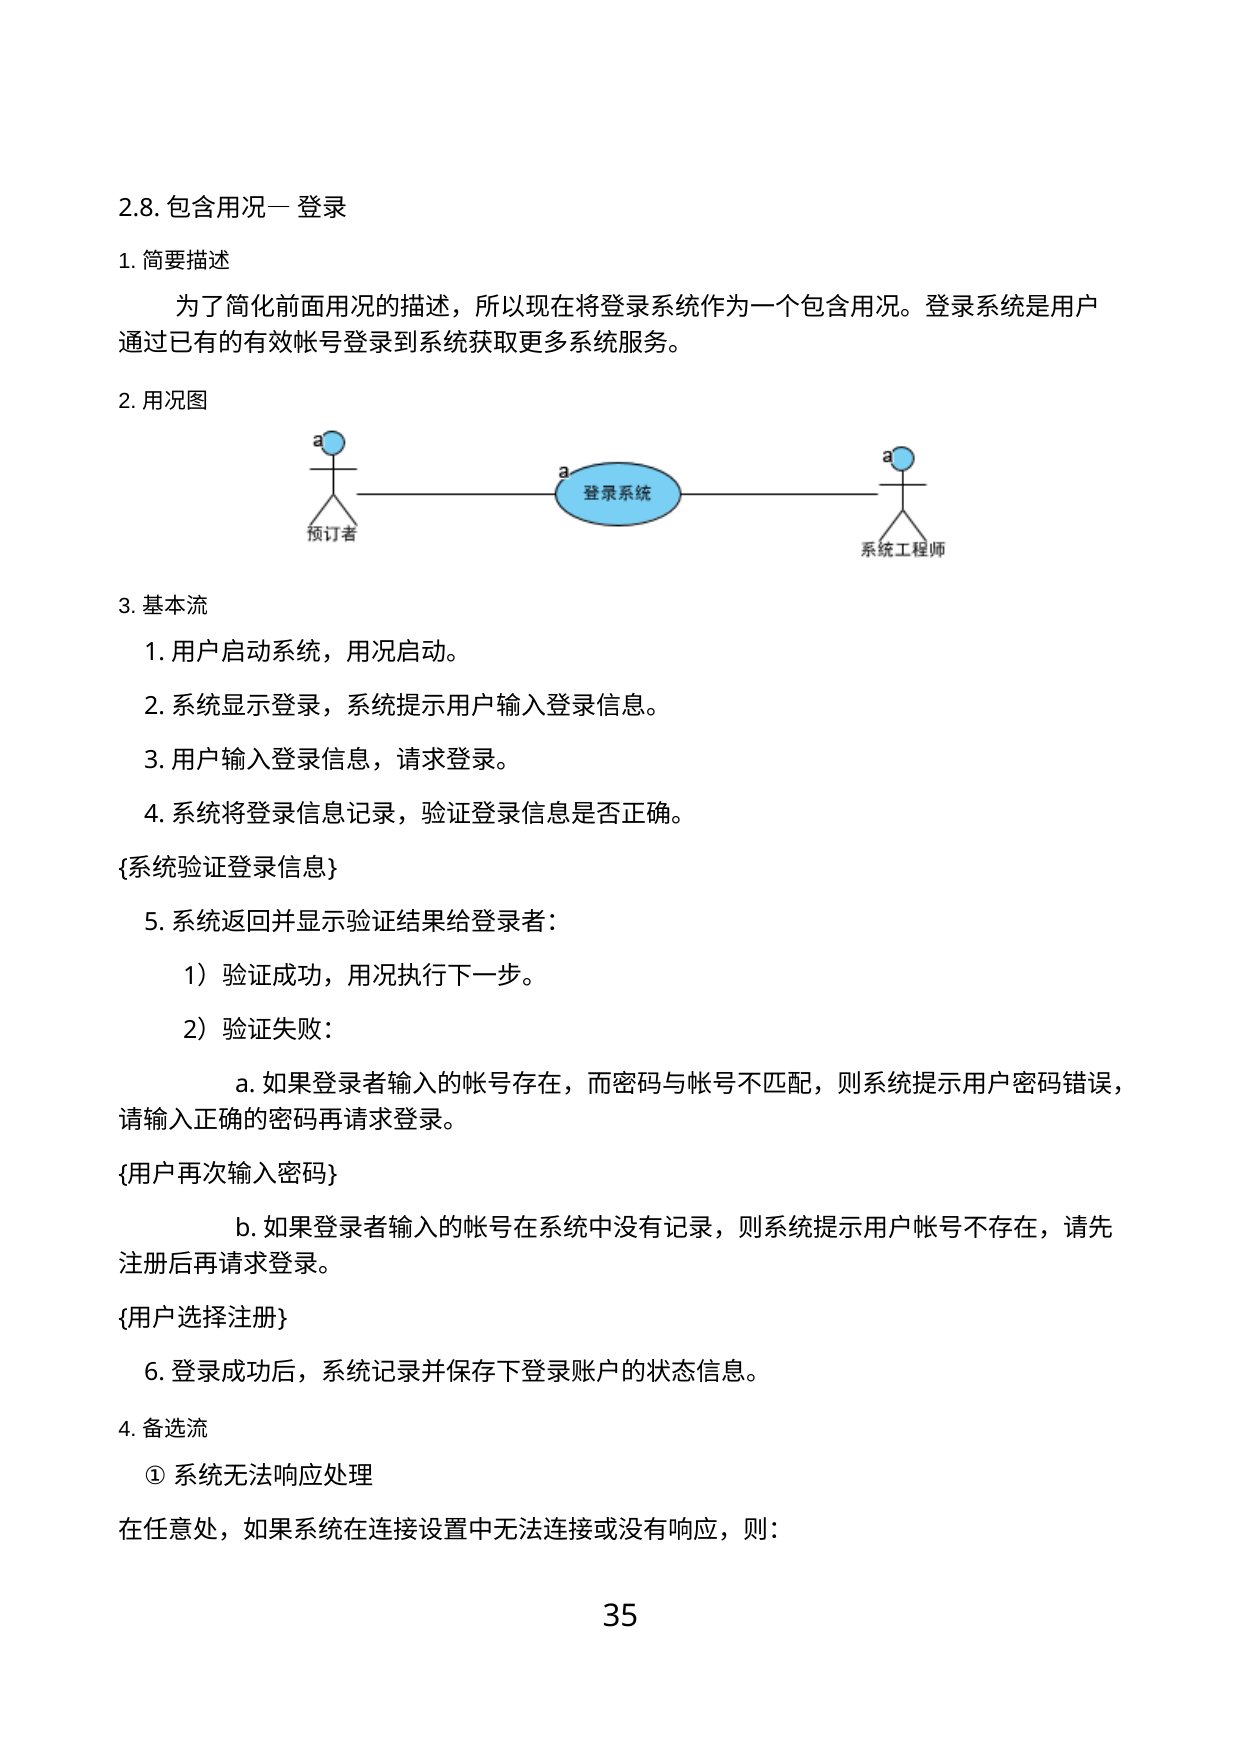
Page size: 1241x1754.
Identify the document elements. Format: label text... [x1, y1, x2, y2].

subtitle 备选流 [118, 1411, 1122, 1443]
text {用户选择注册} [118, 1298, 1122, 1334]
text {用户再次输入密码} [118, 1153, 1122, 1190]
text 5. 系统返回并显示验证结果给登录者： [118, 901, 1122, 938]
subtitle 用况图 [118, 383, 1122, 414]
subtitle 基本流 [118, 588, 1122, 619]
text 4. 系统将登录信息记录，验证登录信息是否正确。 [118, 793, 1122, 830]
text 2）验证失败： [118, 1009, 1122, 1046]
text 3. 用户输入登录信息，请求登录。 [118, 739, 1122, 776]
subtitle 简要描述 [118, 243, 1122, 274]
text 1）验证成功，用况执行下一步。 [118, 955, 1122, 992]
text {系统验证登录信息} [118, 847, 1122, 884]
text 2. 系统显示登录，系统提示用户输入登录信息。 [118, 686, 1122, 722]
text 在任意处，如果系统在连接设置中无法连接或没有响应，则： [118, 1509, 1122, 1545]
text 6. 登录成功后，系统记录并保存下登录账户的状态信息。 [118, 1352, 1122, 1388]
text a. 如果登录者输入的帐号存在，而密码与帐号不匹配，则系统提示用户密码错误，请输入正确的密码再请求登录。 [118, 1063, 1122, 1136]
subtitle 包含用况— 登录 [118, 188, 1122, 224]
text ① 系统无法响应处理 [118, 1455, 1122, 1491]
text 为了简化前面用况的描述，所以现在将登录系统作为一个包含用况。登录系统是用户通过已有的有效帐号登录到系统获取更多系统服务。 [118, 287, 1122, 359]
text b. 如果登录者输入的帐号在系统中没有记录，则系统提示用户帐号不存在，请先注册后再请求登录。 [118, 1207, 1122, 1280]
text 1. 用户启动系统，用况启动。 [118, 632, 1122, 668]
picture [286, 420, 954, 580]
